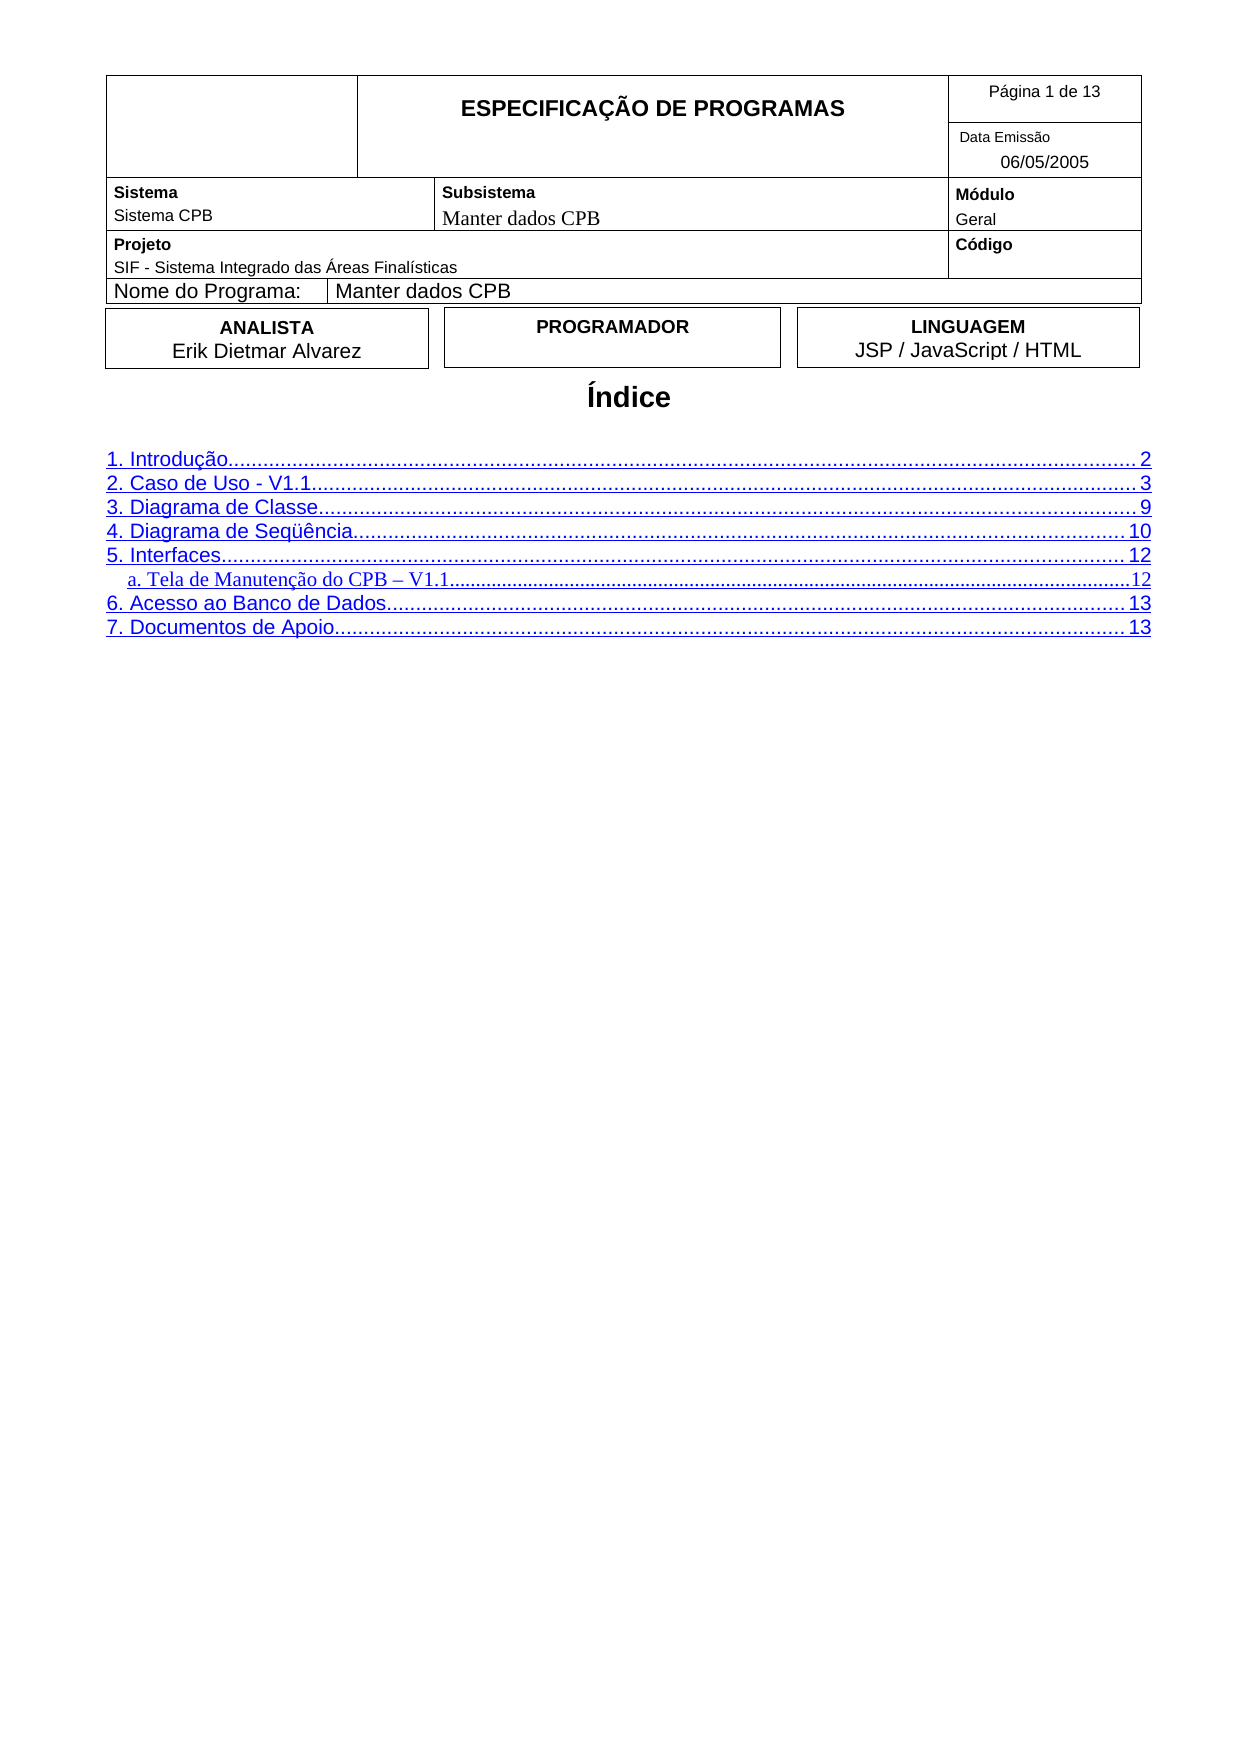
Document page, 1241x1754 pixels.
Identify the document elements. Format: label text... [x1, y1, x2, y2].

text 3. Diagrama de Classe 9 [106, 495, 1151, 516]
text 6. Acesso ao Banco de Dados 13 [106, 591, 1151, 612]
text a. Tela de Manutenção do CPB – V1.1 12 [127, 567, 1151, 588]
text 4. Diagrama de Seqüência 10 [106, 519, 1151, 540]
text 7. Documentos de Apoio 13 [106, 615, 1151, 636]
subtitle Índice [106, 380, 1151, 414]
text 1. Introdução 2 [106, 447, 1151, 468]
text 2. Caso de Uso - V1.1 3 [106, 471, 1151, 492]
text 5. Interfaces 12 [106, 543, 1151, 564]
